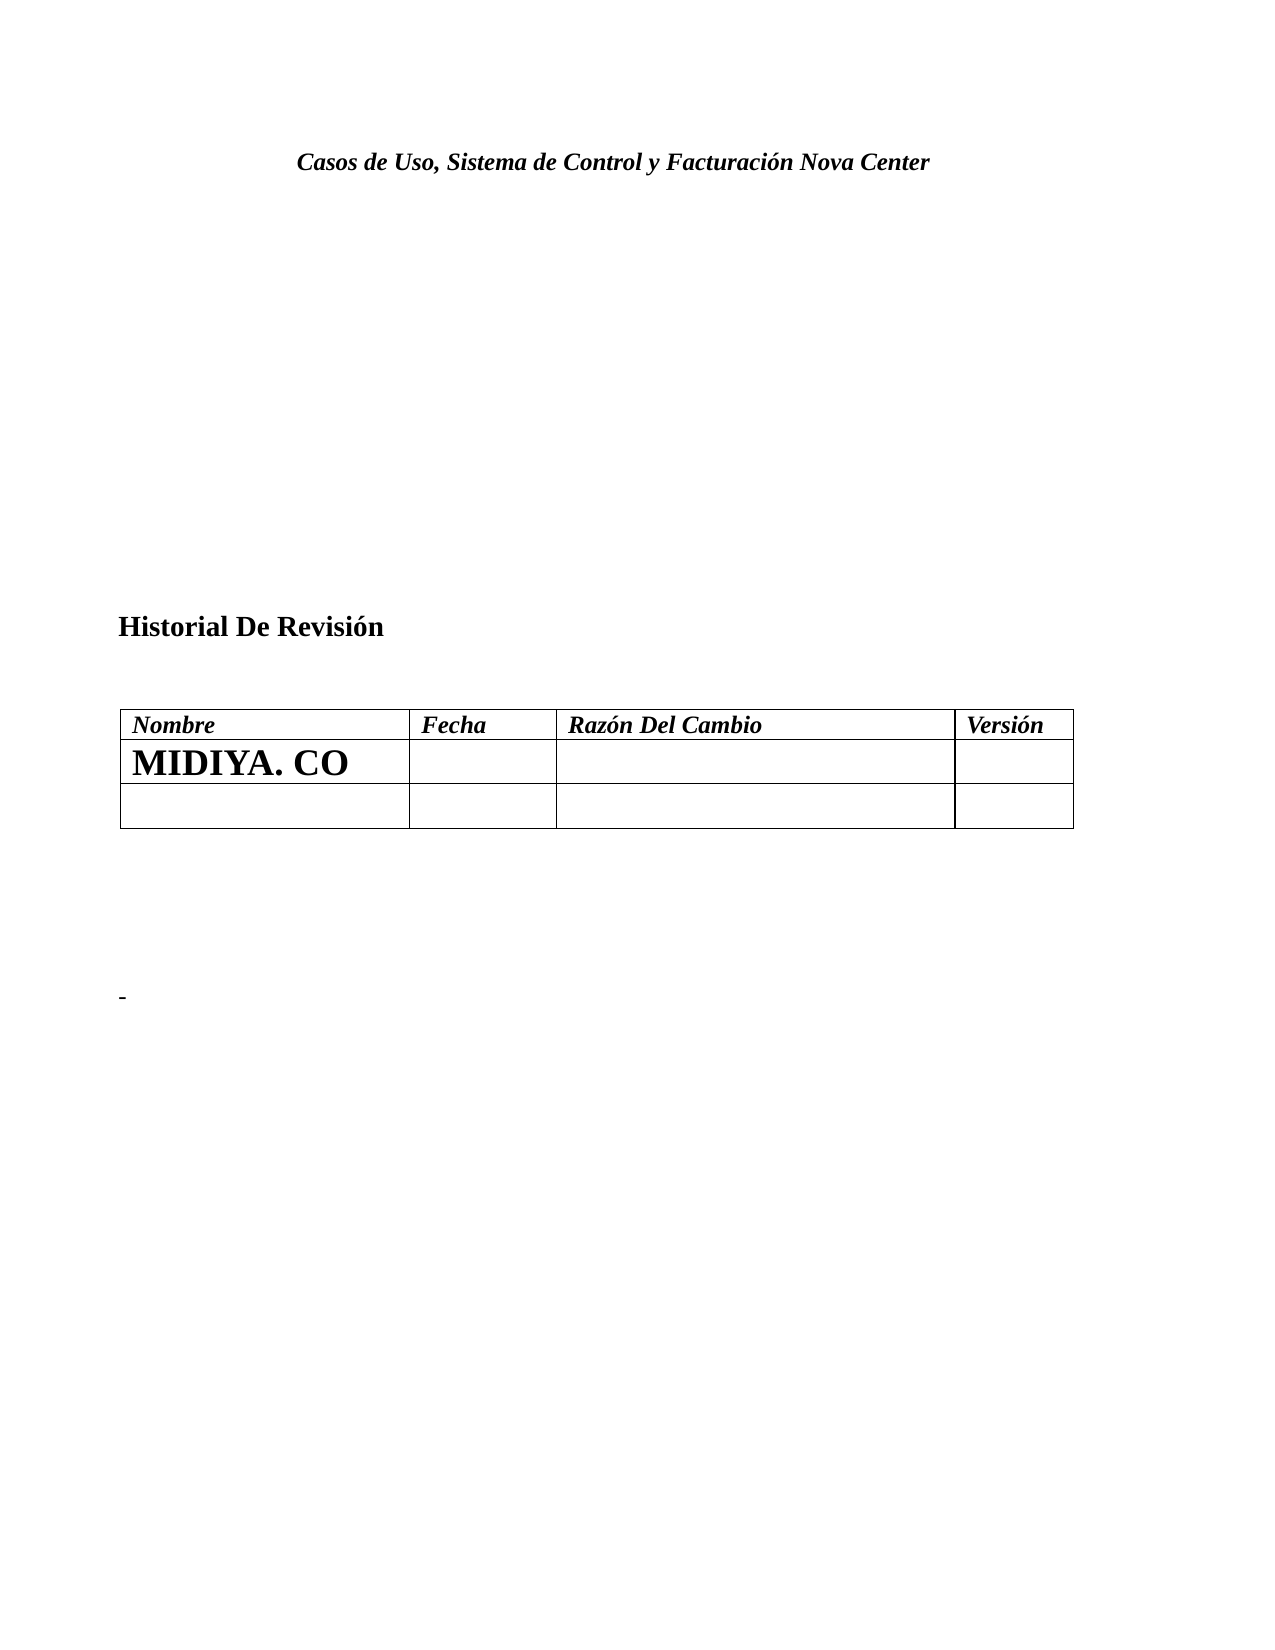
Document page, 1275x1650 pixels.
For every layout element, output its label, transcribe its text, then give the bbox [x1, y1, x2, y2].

table_cell MIDIYA. CO [121, 740, 409, 783]
text Historial De Revisión [118, 609, 1157, 642]
table_cell [410, 784, 556, 827]
text - [118, 981, 1157, 1009]
table_header Versión [956, 710, 1073, 739]
table_header Nombre [121, 710, 409, 739]
table_cell [557, 740, 954, 783]
table_cell [557, 784, 954, 827]
table_cell [121, 784, 409, 827]
table_cell [410, 740, 556, 783]
table_header Razón Del Cambio [557, 710, 954, 739]
table_header Fecha [410, 710, 556, 739]
table_cell [956, 740, 1073, 783]
table_cell [956, 784, 1073, 827]
